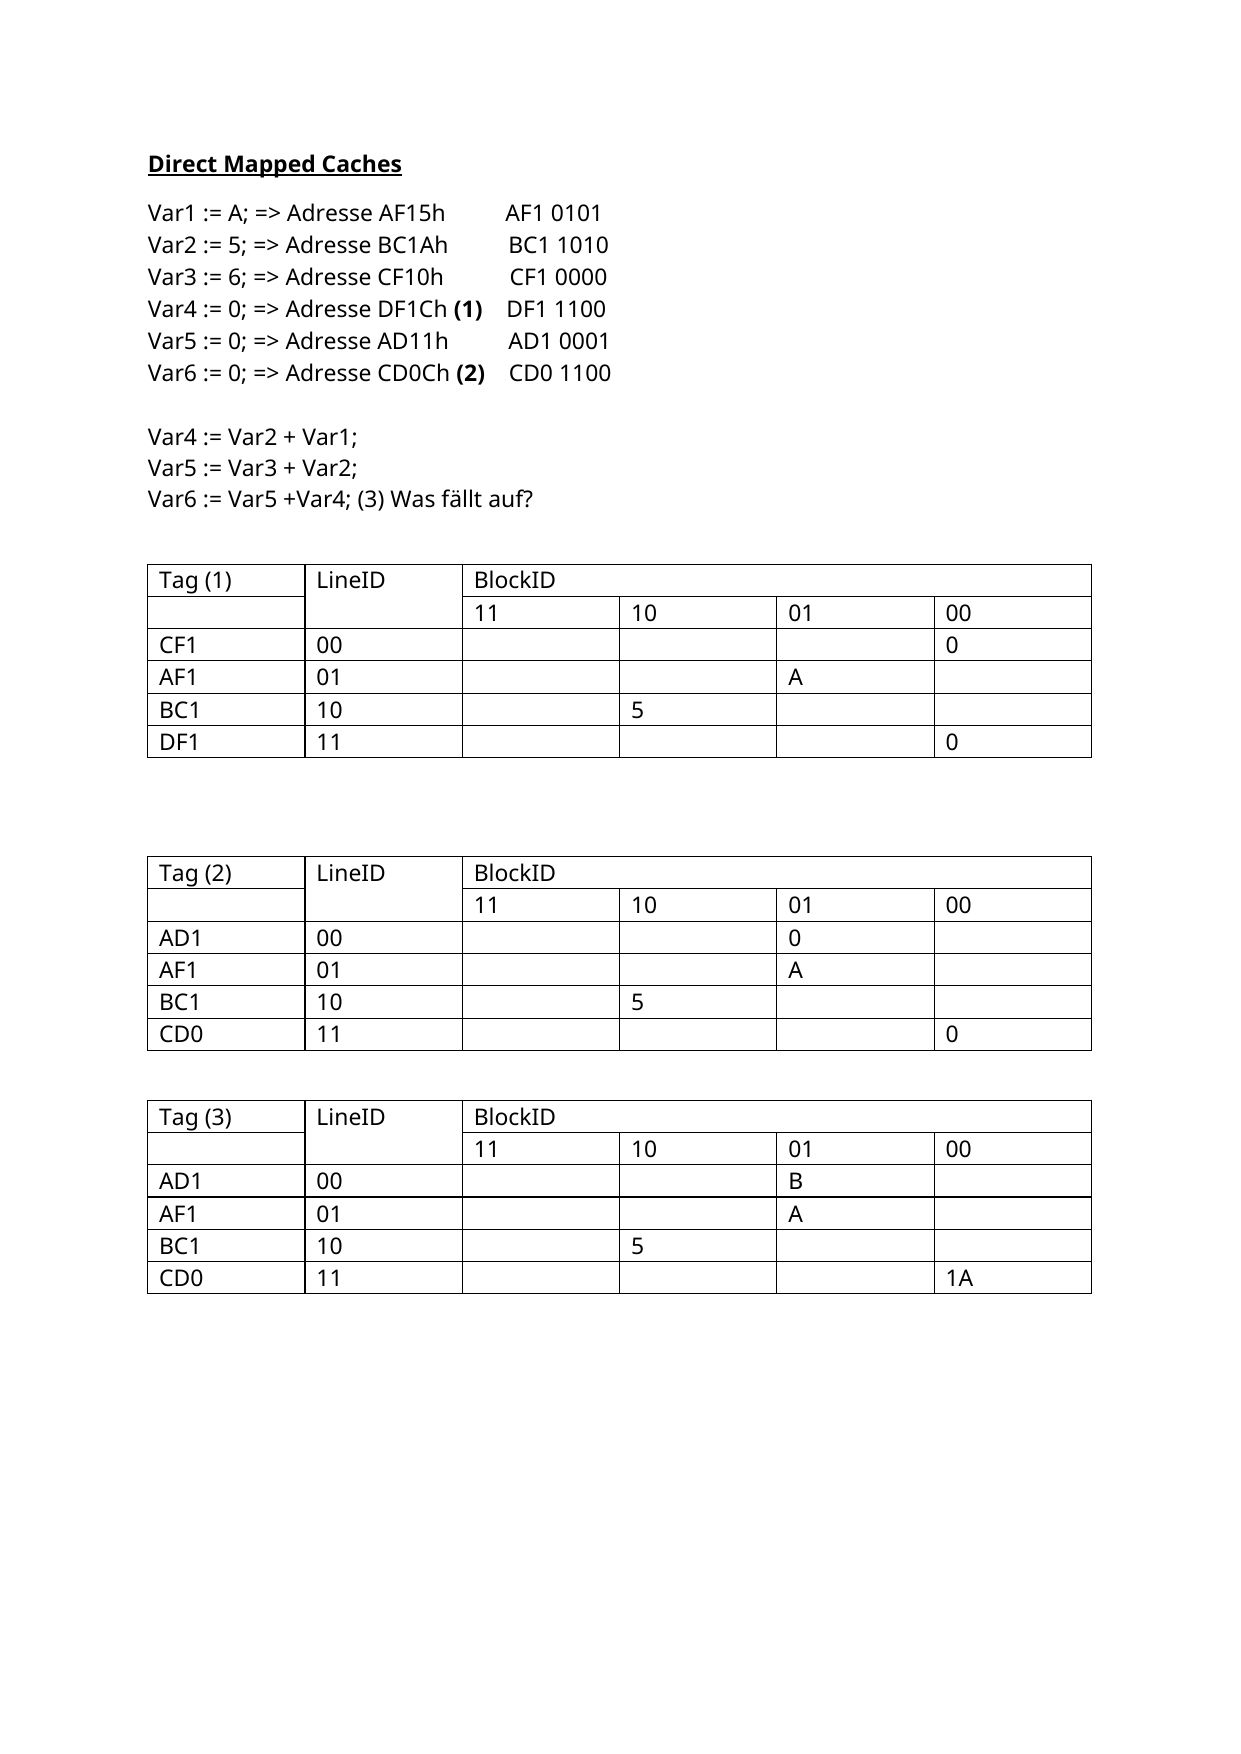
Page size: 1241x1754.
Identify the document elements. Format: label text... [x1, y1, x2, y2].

table_cell [620, 629, 776, 660]
table_header BlockID [463, 565, 1091, 596]
table_cell [463, 694, 619, 725]
table_cell [148, 889, 304, 921]
table_cell 0 [935, 726, 1091, 757]
table_cell 11 [463, 1133, 619, 1164]
table_cell [777, 1019, 934, 1050]
table_cell 00 [306, 629, 462, 660]
table_cell [463, 1165, 619, 1196]
text Var3 := 6; => Adresse CF10h CF1 0000 [148, 261, 1093, 292]
table_cell [935, 694, 1091, 725]
table_cell [620, 922, 776, 953]
text Var4 := 0; => Adresse DF1Ch (1) DF1 1100 [148, 293, 1093, 324]
table_cell 10 [306, 986, 462, 1017]
table_cell BC1 [148, 694, 304, 725]
table_header Tag (2) [148, 857, 304, 888]
table_cell [935, 954, 1091, 985]
table_cell 11 [463, 597, 619, 628]
table_cell 01 [777, 597, 934, 628]
table_cell 0 [777, 922, 934, 953]
table_cell 00 [935, 889, 1091, 921]
table_cell 11 [306, 1262, 462, 1293]
table_cell [463, 954, 619, 985]
table_cell [148, 1133, 304, 1164]
table_cell AF1 [148, 954, 304, 985]
table_cell [148, 597, 304, 628]
table_cell CD0 [148, 1019, 304, 1050]
table_header LineID [306, 1101, 462, 1164]
table_cell A [777, 1198, 934, 1229]
table_cell [620, 1198, 776, 1229]
table_cell [777, 629, 934, 660]
text Var1 := A; => Adresse AF15h AF1 0101 [148, 196, 1093, 228]
table_cell [620, 954, 776, 985]
table_cell [620, 1262, 776, 1293]
table_header LineID [306, 565, 462, 628]
table_cell [777, 694, 934, 725]
table_cell 5 [620, 986, 776, 1017]
table_cell [777, 726, 934, 757]
table_cell 1A [935, 1262, 1091, 1293]
table_cell [463, 629, 619, 660]
table_cell 10 [620, 597, 776, 628]
table_header LineID [306, 857, 462, 921]
table_cell 01 [306, 954, 462, 985]
table_cell BC1 [148, 986, 304, 1017]
table_cell [620, 726, 776, 757]
table_cell 10 [306, 694, 462, 725]
table_cell 11 [463, 889, 619, 921]
table_cell 00 [935, 597, 1091, 628]
table_cell DF1 [148, 726, 304, 757]
table_cell 0 [935, 1019, 1091, 1050]
table_cell [935, 661, 1091, 693]
table_cell 0 [935, 629, 1091, 660]
table_cell A [777, 954, 934, 985]
table_cell [935, 1198, 1091, 1229]
table_cell 10 [620, 889, 776, 921]
text Direct Mapped Caches [148, 148, 1093, 179]
table_cell [620, 1019, 776, 1050]
table_cell [935, 922, 1091, 953]
table_cell AF1 [148, 661, 304, 693]
table_cell [935, 1165, 1091, 1196]
table_header Tag (3) [148, 1101, 304, 1132]
table_cell [463, 1230, 619, 1261]
table_cell AF1 [148, 1198, 304, 1229]
table_cell B [777, 1165, 934, 1196]
table_cell [620, 1165, 776, 1196]
table_cell [935, 986, 1091, 1017]
table_cell 01 [306, 1198, 462, 1229]
table_cell [463, 1019, 619, 1050]
table_cell [777, 986, 934, 1017]
text Var2 := 5; => Adresse BC1Ah BC1 1010 [148, 229, 1093, 260]
table_cell 01 [777, 889, 934, 921]
table_cell [463, 661, 619, 693]
table_cell 01 [777, 1133, 934, 1164]
table_cell [777, 1230, 934, 1261]
table_cell 10 [306, 1230, 462, 1261]
table_cell CF1 [148, 629, 304, 660]
table_header Tag (1) [148, 565, 304, 596]
table_header BlockID [463, 857, 1091, 888]
table_cell 10 [620, 1133, 776, 1164]
table_cell 01 [306, 661, 462, 693]
table_cell [463, 1198, 619, 1229]
table_header BlockID [463, 1101, 1091, 1132]
table_cell 5 [620, 1230, 776, 1261]
table_cell CD0 [148, 1262, 304, 1293]
text Var5 := Var3 + Var2; [148, 452, 1093, 483]
table_cell [463, 986, 619, 1017]
table_cell [935, 1230, 1091, 1261]
table_cell [463, 1262, 619, 1293]
table_cell BC1 [148, 1230, 304, 1261]
text Var4 := Var2 + Var1; [148, 421, 1093, 452]
table_cell 5 [620, 694, 776, 725]
table_cell 11 [306, 726, 462, 757]
text Var6 := Var5 +Var4; (3) Was fällt auf? [148, 483, 1093, 514]
table_cell A [777, 661, 934, 693]
table_cell 00 [306, 922, 462, 953]
text Var5 := 0; => Adresse AD11h AD1 0001 [148, 325, 1093, 356]
table_cell [777, 1262, 934, 1293]
text Var6 := 0; => Adresse CD0Ch (2) CD0 1100 [148, 357, 1093, 389]
table_cell 00 [306, 1165, 462, 1196]
table_cell 00 [935, 1133, 1091, 1164]
table_cell [463, 922, 619, 953]
table_cell AD1 [148, 922, 304, 953]
table_cell [463, 726, 619, 757]
table_cell AD1 [148, 1165, 304, 1196]
table_cell 11 [306, 1019, 462, 1050]
table_cell [620, 661, 776, 693]
